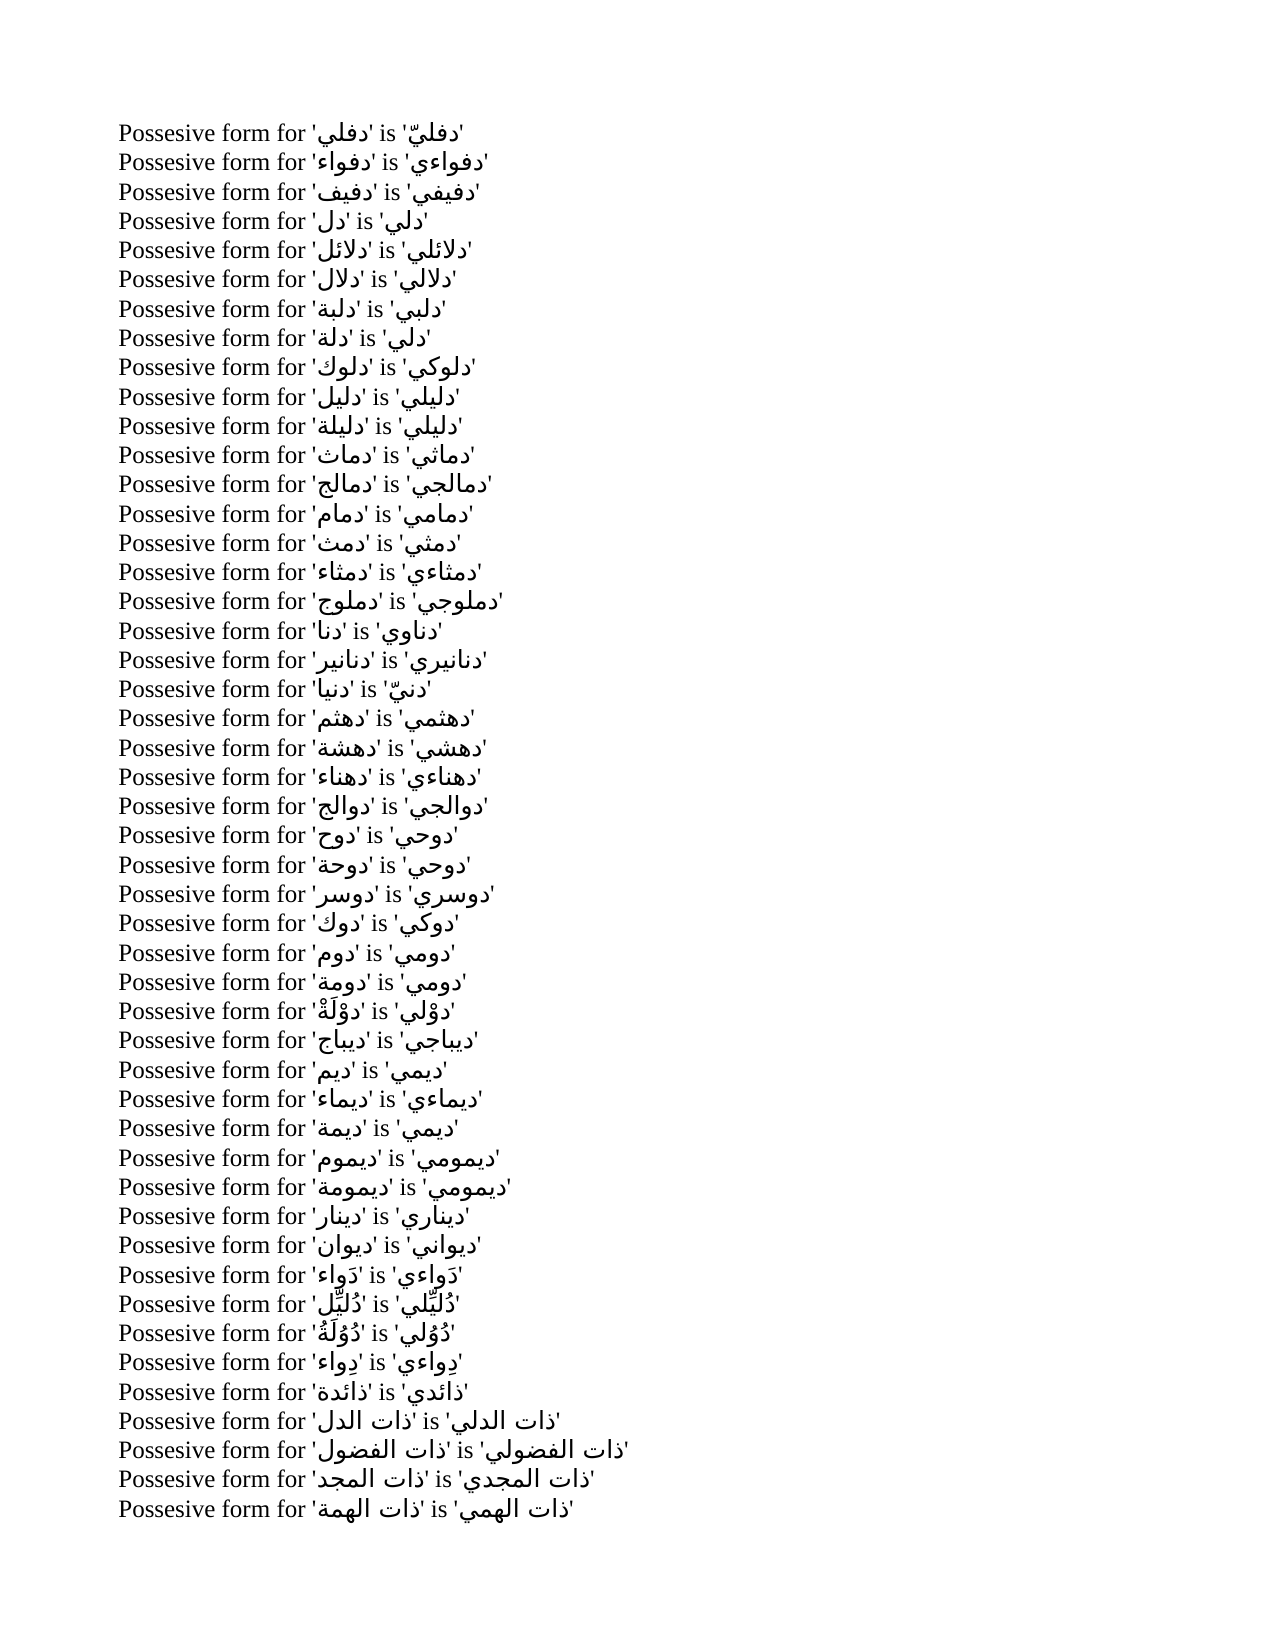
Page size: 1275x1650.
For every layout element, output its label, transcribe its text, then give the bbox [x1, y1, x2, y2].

text Possesive form for 'دنانير' is 'دنانيري' [118, 645, 1157, 674]
text Possesive form for 'دوالج' is 'دوالجي' [118, 791, 1157, 821]
text Possesive form for 'دوحة' is 'دوحي' [118, 850, 1157, 879]
text Possesive form for 'دفيف' is 'دفيفي' [118, 177, 1157, 206]
text Possesive form for 'دينار' is 'ديناري' [118, 1201, 1157, 1230]
text Possesive form for 'ذات المجد' is 'ذات المجدي' [118, 1464, 1157, 1494]
text Possesive form for 'دلبة' is 'دلبي' [118, 294, 1157, 323]
text Possesive form for 'دملوج' is 'دملوجي' [118, 586, 1157, 616]
text Possesive form for 'ذات الدل' is 'ذات الدلي' [118, 1406, 1157, 1435]
text Possesive form for 'دليلة' is 'دليلي' [118, 411, 1157, 440]
text Possesive form for 'ديمومة' is 'ديمومي' [118, 1172, 1157, 1201]
text Possesive form for 'ديم' is 'ديمي' [118, 1055, 1157, 1084]
text Possesive form for 'دومة' is 'دومي' [118, 967, 1157, 996]
text Possesive form for 'دمالج' is 'دمالجي' [118, 469, 1157, 499]
text Possesive form for 'دلة' is 'دلي' [118, 323, 1157, 352]
text Possesive form for 'دهثم' is 'دهثمي' [118, 703, 1157, 733]
text Possesive form for 'ديوان' is 'ديواني' [118, 1230, 1157, 1260]
text Possesive form for 'دلال' is 'دلالي' [118, 264, 1157, 294]
text Possesive form for 'دنا' is 'دناوي' [118, 616, 1157, 645]
text Possesive form for 'ديموم' is 'ديمومي' [118, 1143, 1157, 1172]
text Possesive form for 'دهناء' is 'دهناءي' [118, 762, 1157, 791]
text Possesive form for 'دَواء' is 'دَواءي' [118, 1260, 1157, 1289]
text Possesive form for 'ديباج' is 'ديباجي' [118, 1026, 1157, 1055]
text Possesive form for 'ذات الهمة' is 'ذات الهمي' [118, 1494, 1157, 1523]
text Possesive form for 'دليل' is 'دليلي' [118, 382, 1157, 411]
text Possesive form for 'دمث' is 'دمثي' [118, 528, 1157, 557]
text Possesive form for 'دل' is 'دلي' [118, 206, 1157, 235]
text Possesive form for 'دهشة' is 'دهشي' [118, 733, 1157, 762]
text Possesive form for 'دوسر' is 'دوسري' [118, 879, 1157, 908]
text Possesive form for 'دفلي' is 'دفليّ' [118, 118, 1157, 147]
text Possesive form for 'دنيا' is 'دنيّ' [118, 674, 1157, 703]
text Possesive form for 'دوْلَةْ' is 'دوْلي' [118, 996, 1157, 1026]
text Possesive form for 'دوح' is 'دوحي' [118, 821, 1157, 850]
text Possesive form for 'دلائل' is 'دلائلي' [118, 235, 1157, 264]
text Possesive form for 'دوم' is 'دومي' [118, 938, 1157, 967]
text Possesive form for 'دماث' is 'دماثي' [118, 440, 1157, 469]
text Possesive form for 'ديماء' is 'ديماءي' [118, 1084, 1157, 1113]
text Possesive form for 'دفواء' is 'دفواءي' [118, 147, 1157, 177]
text Possesive form for 'ديمة' is 'ديمي' [118, 1113, 1157, 1143]
text Possesive form for 'دُليِّل' is 'دُليِّلي' [118, 1289, 1157, 1318]
text Possesive form for 'ذات الفضول' is 'ذات الفضولي' [118, 1435, 1157, 1464]
text Possesive form for 'ذائدة' is 'ذائدي' [118, 1377, 1157, 1406]
text Possesive form for 'دُوُلَةُ' is 'دُوُلي' [118, 1318, 1157, 1347]
text Possesive form for 'دمثاء' is 'دمثاءي' [118, 557, 1157, 586]
text Possesive form for 'دِواء' is 'دِواءي' [118, 1347, 1157, 1377]
text Possesive form for 'دمام' is 'دمامي' [118, 499, 1157, 528]
text Possesive form for 'دلوك' is 'دلوكي' [118, 352, 1157, 382]
text Possesive form for 'دوك' is 'دوكي' [118, 908, 1157, 938]
